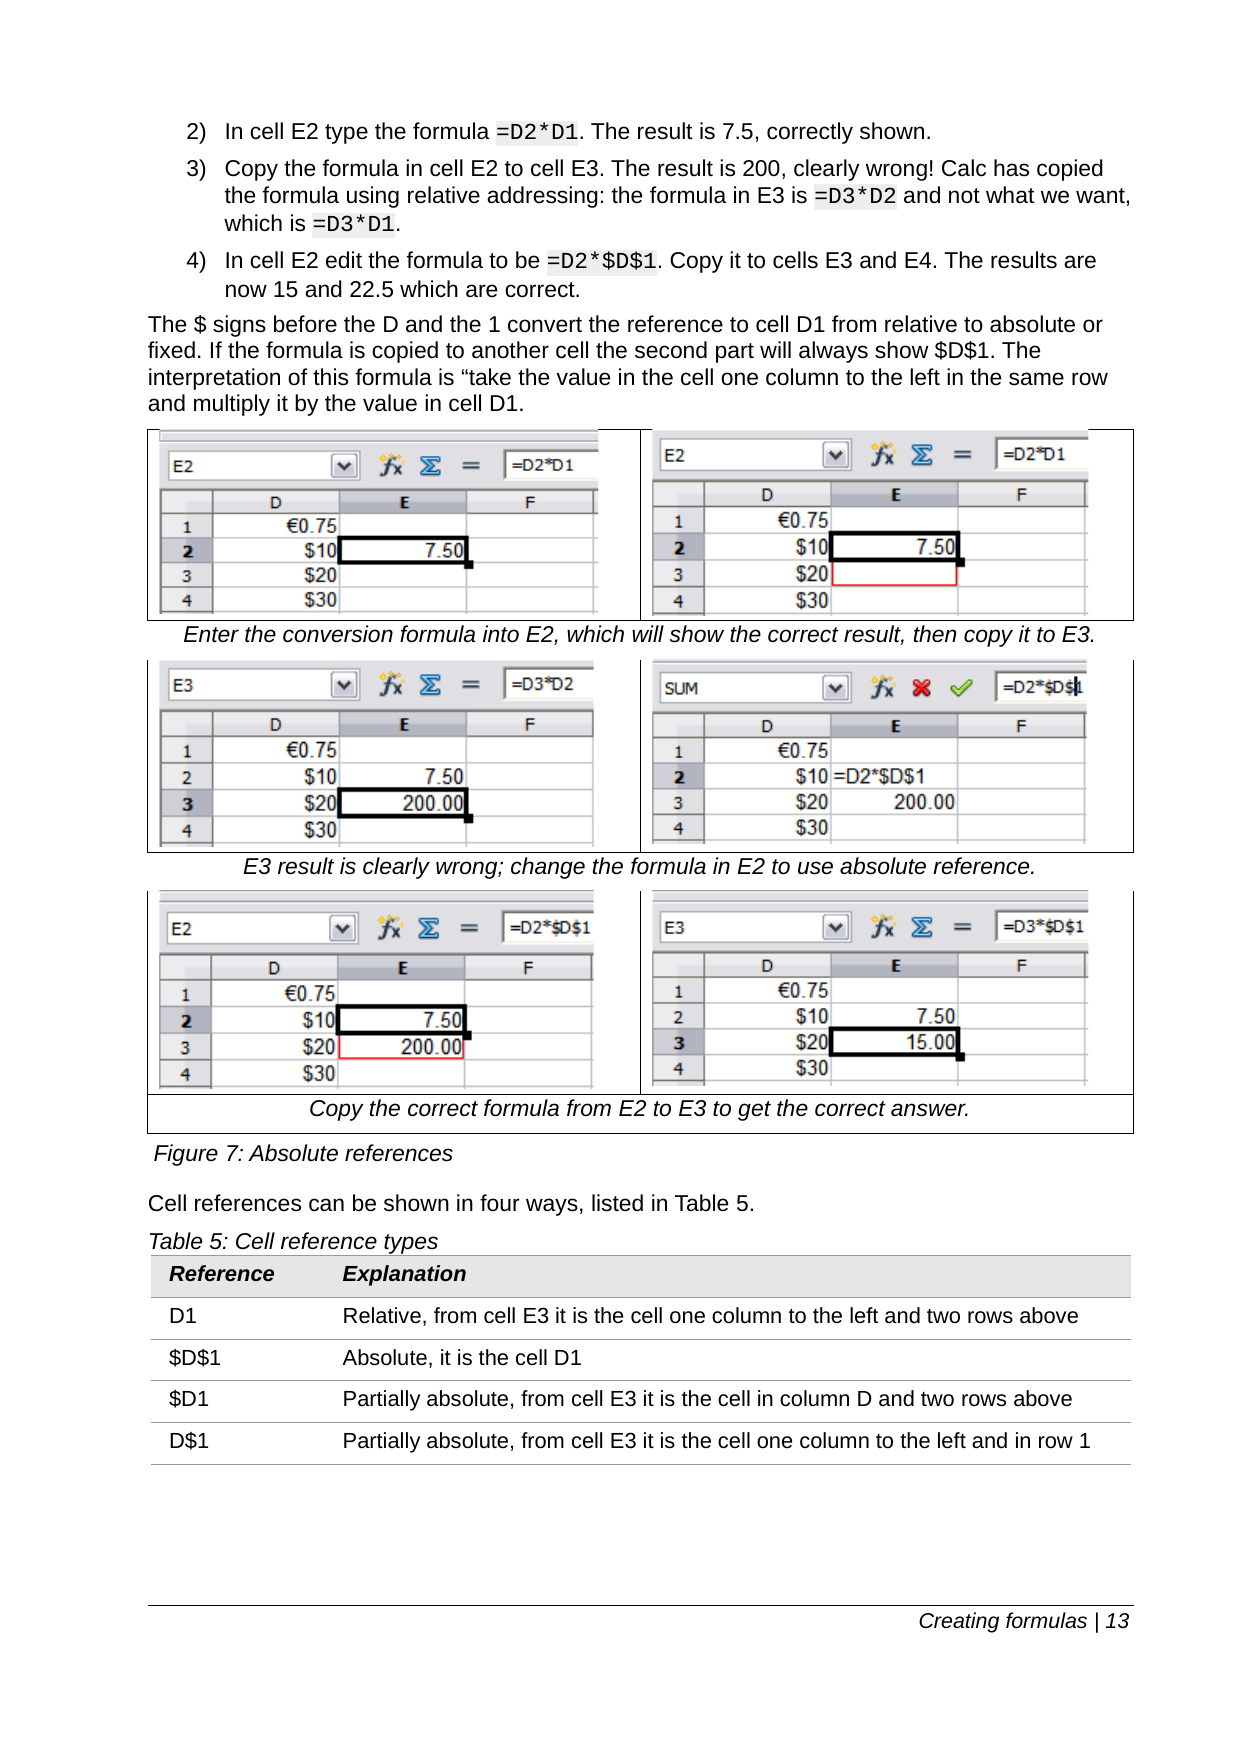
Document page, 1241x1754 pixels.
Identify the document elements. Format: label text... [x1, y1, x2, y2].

list In cell E2 edit the formula to be =D2*$D$1. Copy it to cells E3 and E4. The results are now 15 and 22.5 which are correct. [207, 247, 1134, 302]
list In cell E2 type the formula =D2*D1. The result is 7.5, correctly shown. [207, 118, 1134, 146]
table_cell Partially absolute, from cell E3 it is the cell one column to the left and in row 1 [325, 1423, 1131, 1464]
table_cell E3 result is clearly wrong; change the formula in E2 to use absolute reference. [148, 853, 1134, 891]
table_header [641, 430, 1133, 620]
table_header Explanation [325, 1256, 1131, 1297]
table_cell Absolute, it is the cell D1 [325, 1340, 1131, 1380]
table_cell Relative, from cell E3 it is the cell one column to the left and two rows above [325, 1298, 1131, 1338]
table_cell $D1 [151, 1381, 325, 1422]
table_cell [148, 660, 640, 852]
text Table 5: Cell reference types [148, 1228, 1134, 1255]
table_cell [641, 660, 1133, 852]
table_cell D1 [151, 1298, 325, 1338]
text The $ signs before the D and the 1 convert the reference to cell D1 from relative to absolute or fixed. If the formula is copied to another cell the second part will always show $D$1. The interpretation of this formula is “take the value in the cell one column to the left in the same row and multiply it by the value in cell D1. [148, 311, 1134, 416]
picture [159, 890, 594, 1089]
table_cell Copy the correct formula from E2 to E3 to get the correct answer. [148, 1095, 1133, 1133]
picture [159, 659, 594, 847]
table_cell $D$1 [151, 1340, 325, 1380]
picture [652, 890, 1089, 1086]
table_cell Enter the conversion formula into E2, which will show the correct result, then copy it to E3. [148, 621, 1134, 659]
text Cell references can be shown in four ways, listed in Table 5. [148, 1189, 1134, 1216]
table_header [148, 430, 640, 620]
table_cell D$1 [151, 1423, 325, 1464]
table_cell Figure 7: Absolute references [148, 1134, 1134, 1189]
picture [159, 429, 599, 614]
list Copy the formula in cell E2 to cell E3. The result is 200, clearly wrong! Calc has copied the formula using relative addressing: the formula in E3 is =D3*D2 and not what we want, which is =D3*D1. [207, 155, 1134, 238]
picture [652, 659, 1087, 844]
picture [652, 429, 1089, 616]
table_cell [148, 891, 640, 1094]
table_cell Partially absolute, from cell E3 it is the cell in column D and two rows above [325, 1381, 1131, 1422]
table_cell [641, 891, 1133, 1094]
table_header Reference [151, 1256, 325, 1297]
